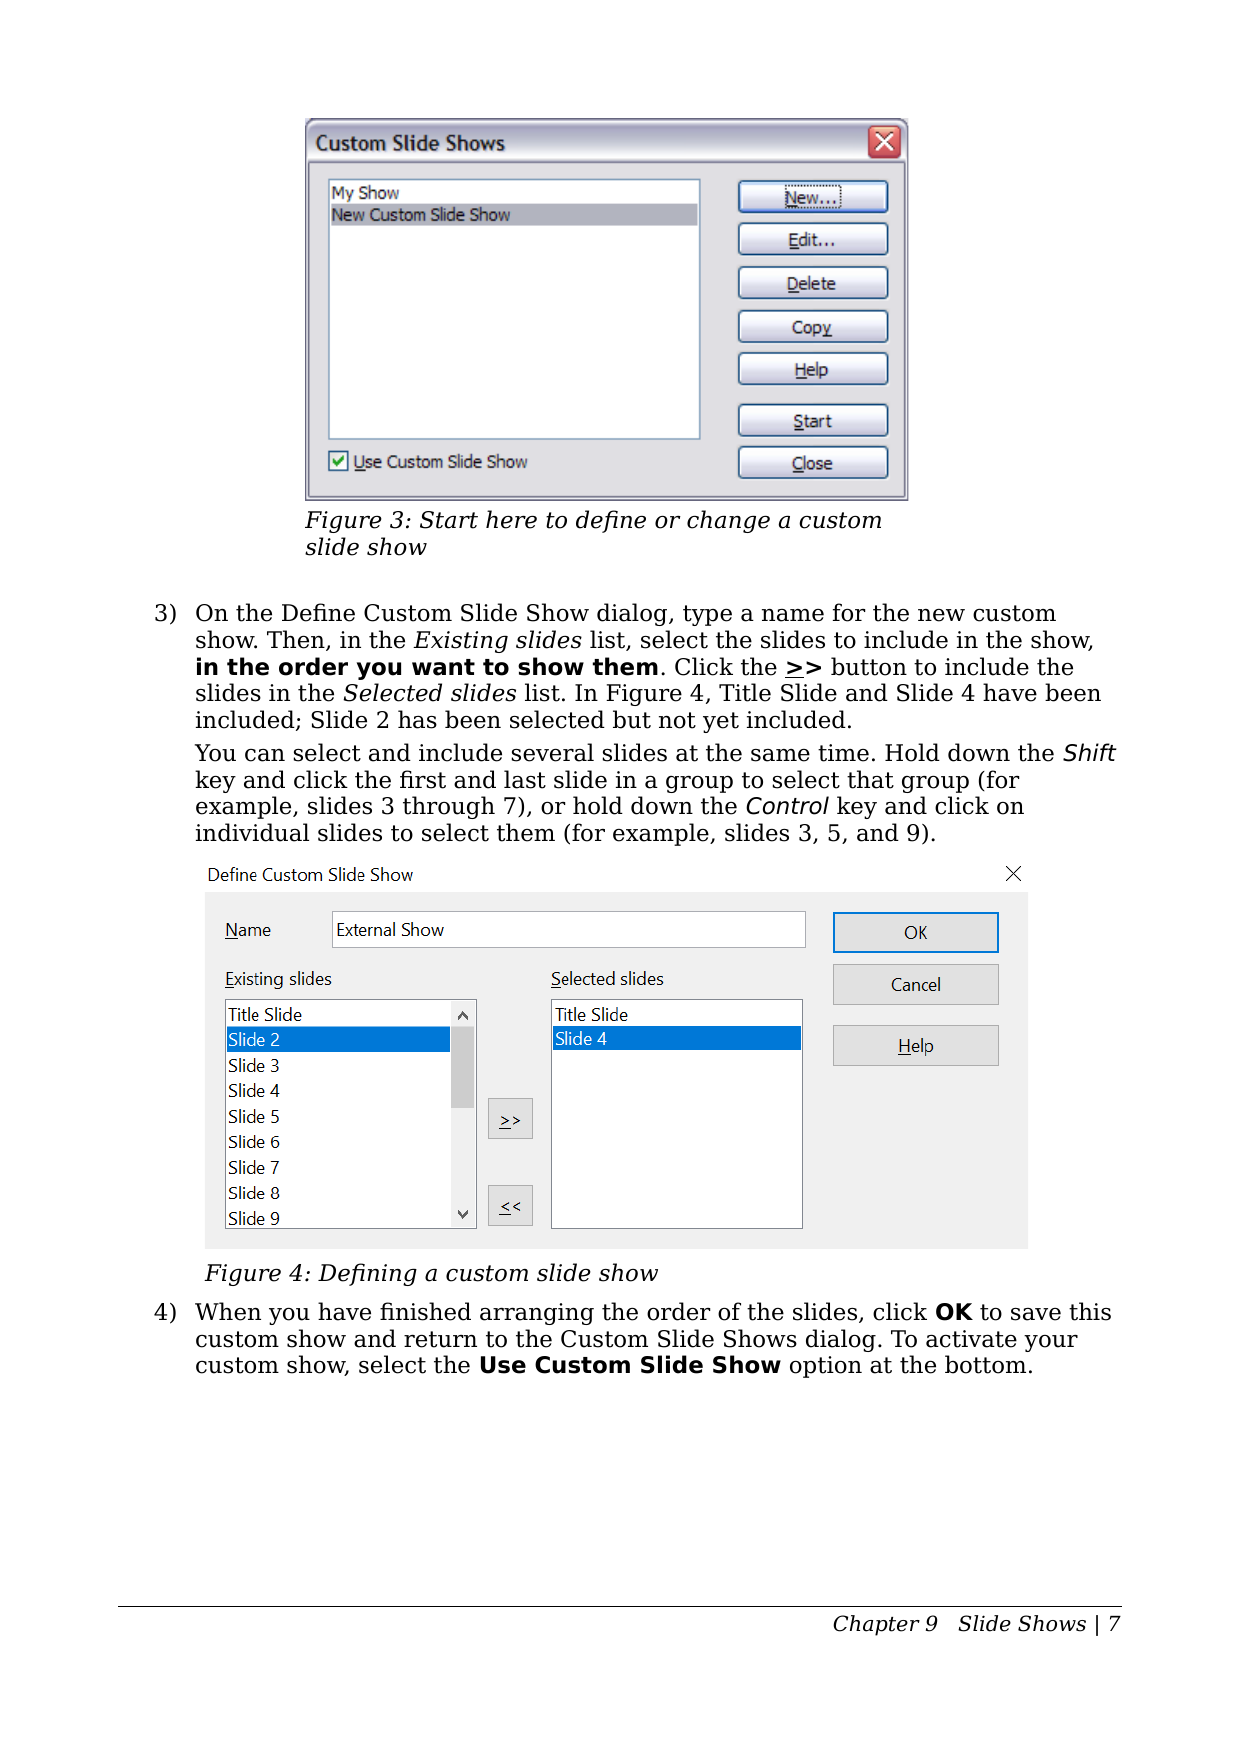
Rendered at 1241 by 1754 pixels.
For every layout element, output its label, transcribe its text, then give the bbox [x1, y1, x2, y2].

text Figure 3: Start here to define or change a custom slide show [305, 507, 935, 561]
picture [204, 859, 1029, 1249]
list You can select and include several slides at the same time. Hold down the Shift key and click the first and last slide in a group to select that group (for example, slides 3 through 7), or hold down the Control key and click on individual slides to select them (for example, slides 3, 5, and 9). [195, 740, 1122, 847]
picture [305, 118, 909, 501]
list On the Define Custom Slide Show dialog, type a name for the new custom show. Then, in the Existing slides list, select the slides to include in the show, in the order you want to show them. Click the >> button to include the slides in the Selected slides list. In Figure 4, Title Slide and Slide 4 have been included; Slide 2 has been selected but not yet included. [177, 601, 1122, 734]
list When you have finished arranging the order of the slides, click OK to save this custom show and return to the Custom Slide Shows dialog. To activate your custom show, select the Use Custom Slide Show option at the bottom. [177, 1299, 1122, 1379]
text Figure 4: Defining a custom slide show [205, 1260, 1036, 1287]
